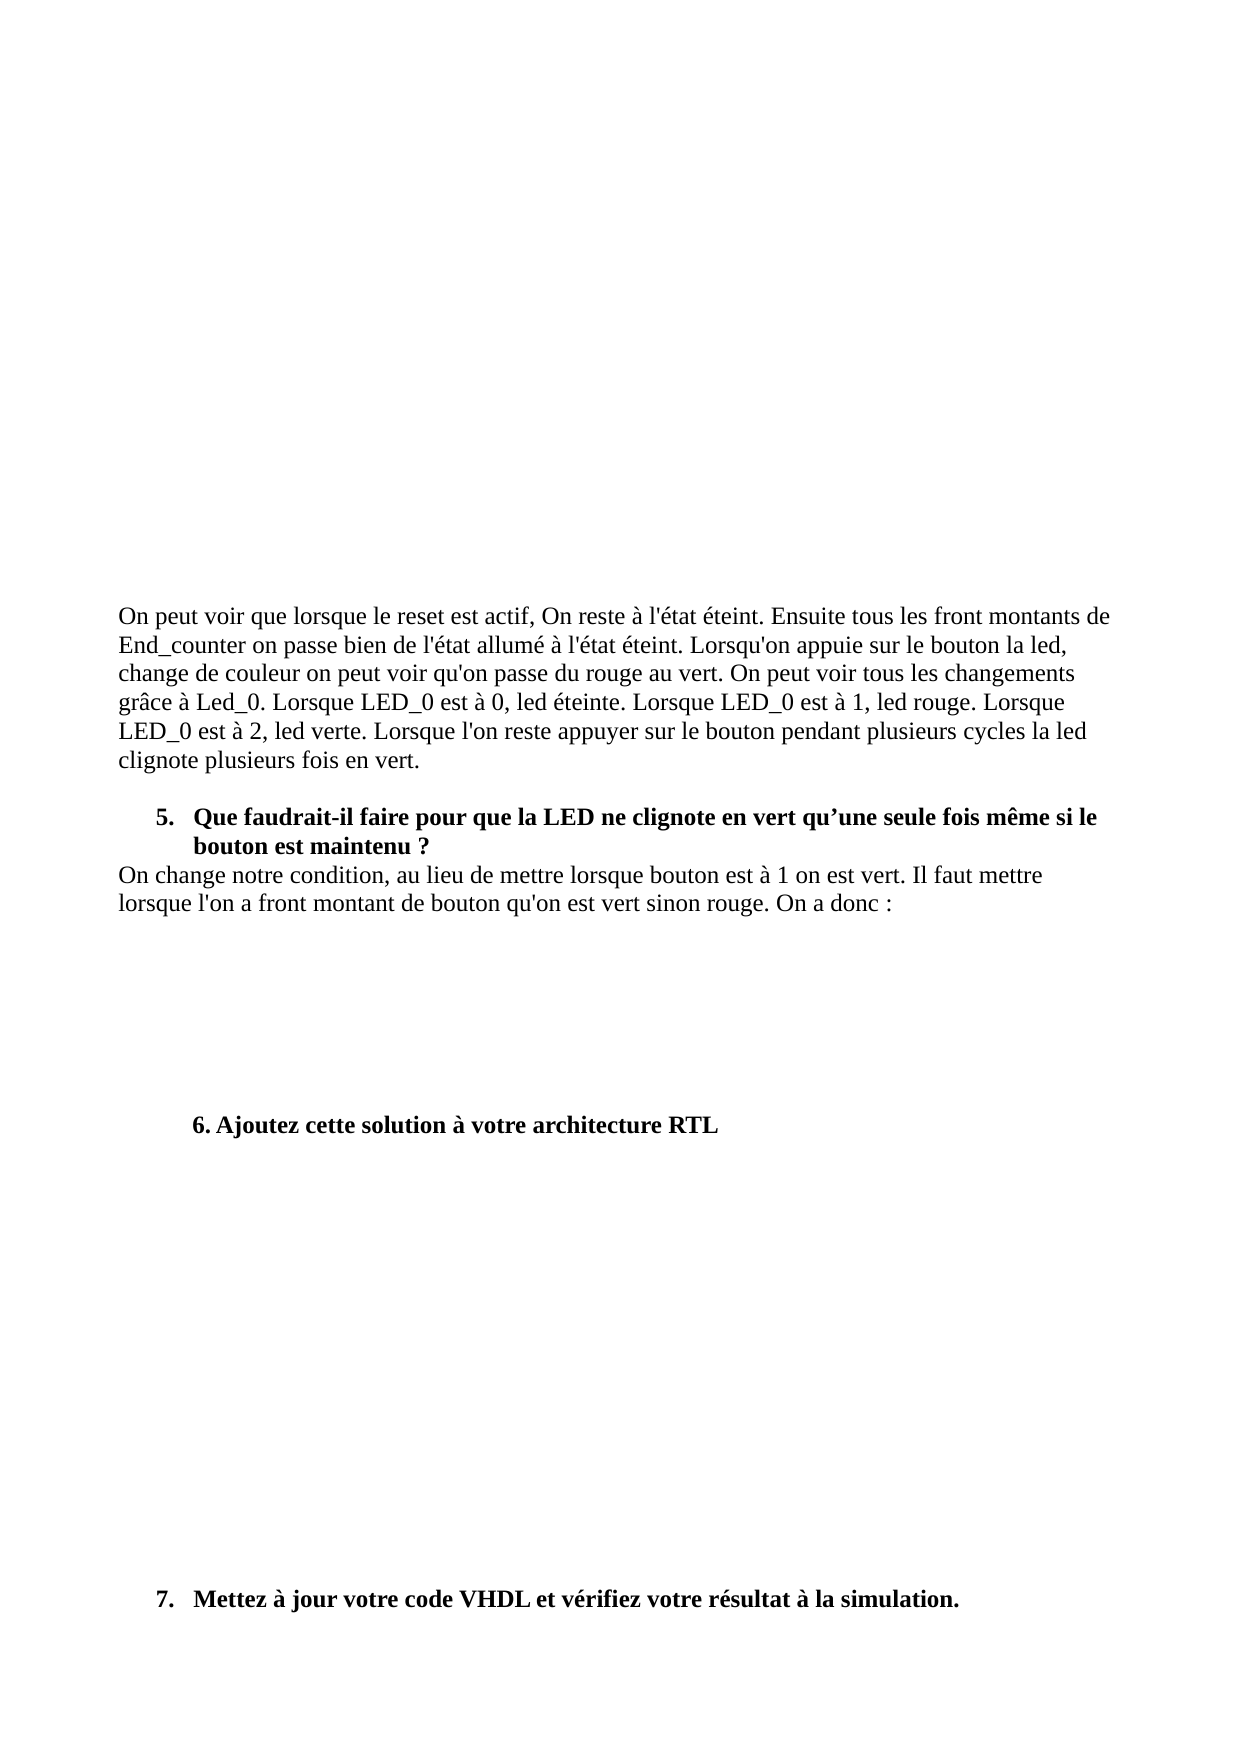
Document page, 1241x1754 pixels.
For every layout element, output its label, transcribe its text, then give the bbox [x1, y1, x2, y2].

list Mettez à jour votre code VHDL et vérifiez votre résultat à la simulation. [156, 1584, 1122, 1613]
text On change notre condition, au lieu de mettre lorsque bouton est à 1 on est vert. Il faut mettre lorsque l'on a front montant de bouton qu'on est vert sinon rouge. On a donc : [118, 860, 1122, 917]
text 6. Ajoutez cette solution à votre architecture RTL [118, 1110, 1122, 1139]
list Que faudrait-il faire pour que la LED ne clignote en vert qu’une seule fois même si le bouton est maintenu ? [156, 802, 1122, 860]
text On peut voir que lorsque le reset est actif, On reste à l'état éteint. Ensuite tous les front montants de End_counter on passe bien de l'état allumé à l'état éteint. Lorsqu'on appuie sur le bouton la led, change de couleur on peut voir qu'on passe du rouge au vert. On peut voir tous les changements grâce à Led_0. Lorsque LED_0 est à 0, led éteinte. Lorsque LED_0 est à 1, led rouge. Lorsque LED_0 est à 2, led verte. Lorsque l'on reste appuyer sur le bouton pendant plusieurs cycles la led clignote plusieurs fois en vert. [118, 601, 1122, 802]
